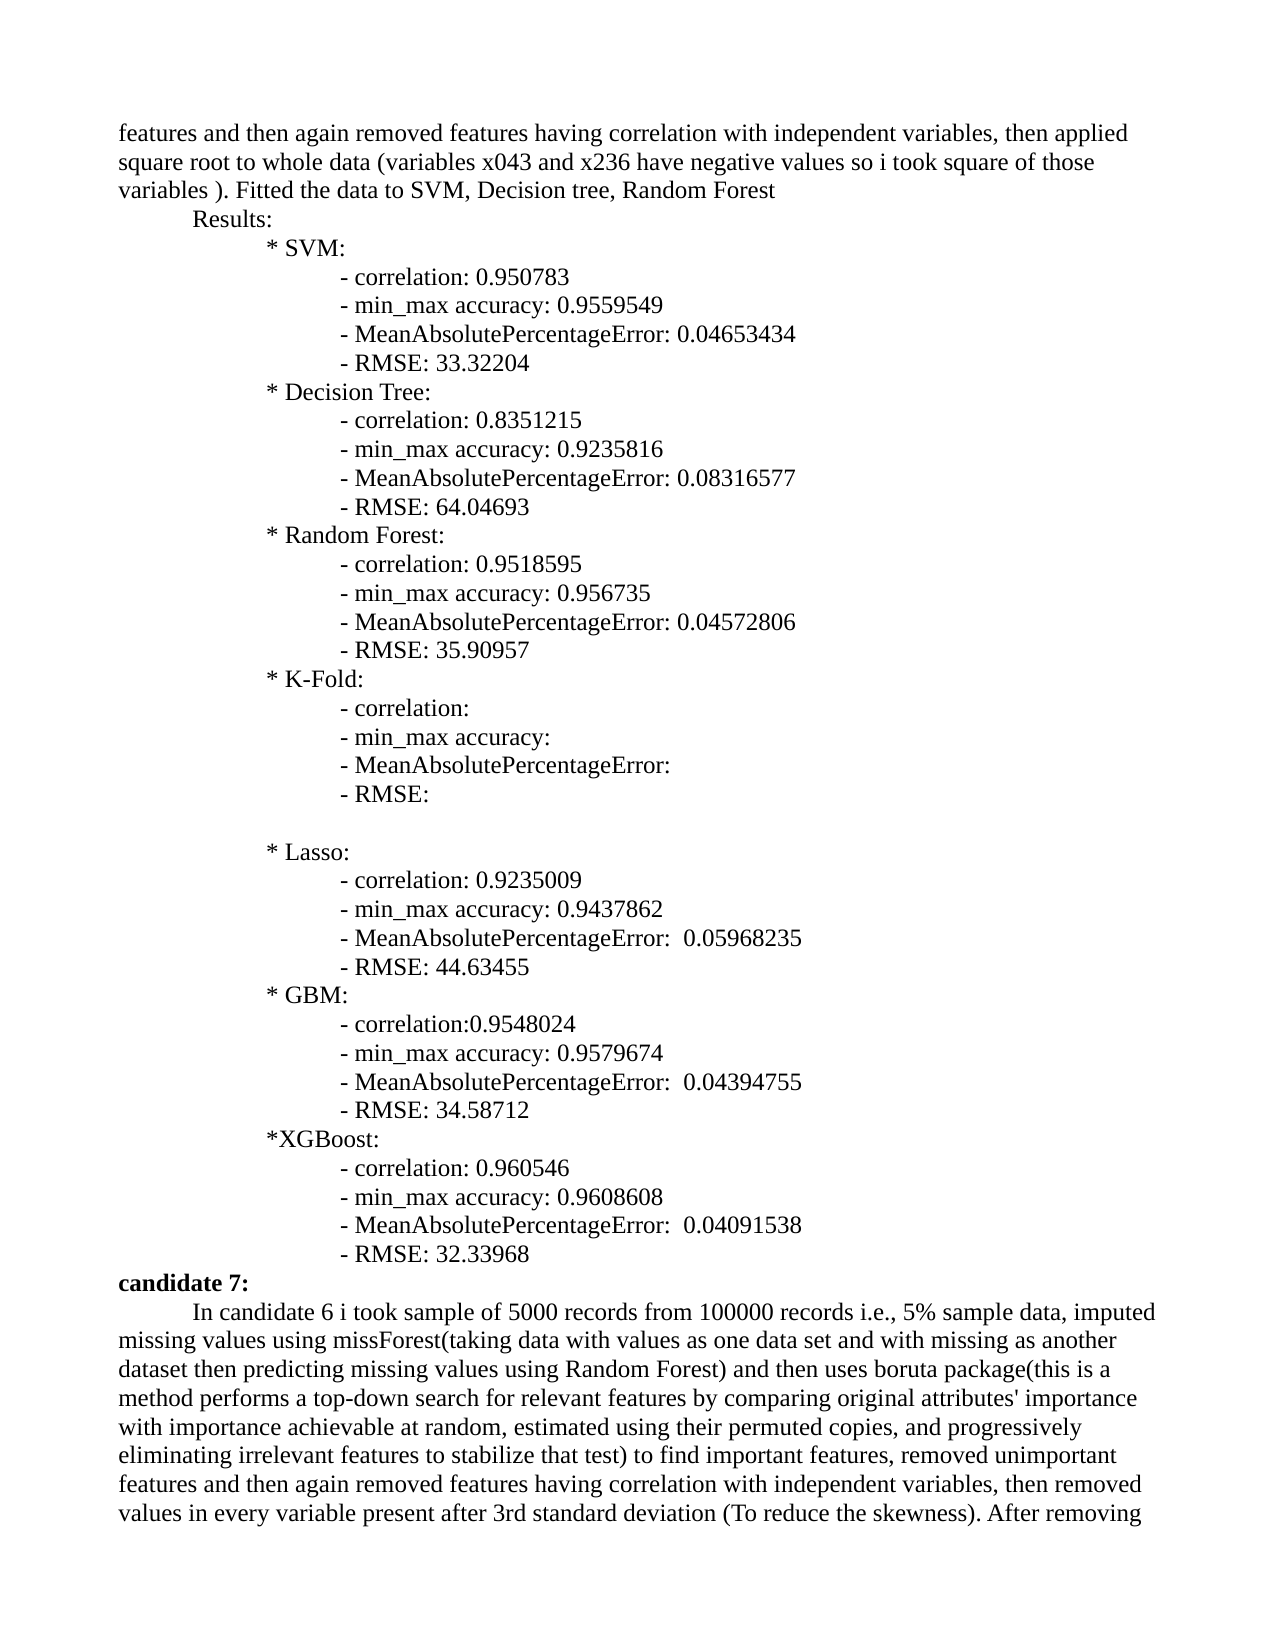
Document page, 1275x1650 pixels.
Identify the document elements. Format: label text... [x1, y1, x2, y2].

text * GBM: [118, 981, 1157, 1009]
text - correlation: 0.960546 - min_max accuracy: 0.9608608 - MeanAbsolutePercentageError: 0.04091538 - RMSE: 32.33968 candidate 7: In candidate 6 i took sample of 5000 records from 100000 records i.e., 5% sample data, imputed missing values using missForest(taking data with values as one data set and with missing as another dataset then predicting missing values using Random Forest) and then uses boruta package(this is a method performs a top-down search for relevant features by comparing original attributes' importance with importance achievable at random, estimated using their permuted copies, and progressively eliminating irrelevant features to stabilize that test) to find important features, removed unimportant features and then again removed features having correlation with independent variables, then removed values in every variable present after 3rd standard deviation (To reduce the skewness). After removing [118, 1153, 1157, 1527]
text - correlation: 0.9235009 - min_max accuracy: 0.9437862 - MeanAbsolutePercentageError: 0.05968235 - RMSE: 44.63455 [118, 866, 1157, 981]
text features and then again removed features having correlation with independent variables, then applied square root to whole data (variables x043 and x236 have negative values so i took square of those variables ). Fitted the data to SVM, Decision tree, Random Forest Results: * SVM: - correlation: 0.950783 - min_max accuracy: 0.9559549 - MeanAbsolutePercentageError: 0.04653434 - RMSE: 33.32204 * Decision Tree: - correlation: 0.8351215 - min_max accuracy: 0.9235816 - MeanAbsolutePercentageError: 0.08316577 - RMSE: 64.04693 * Random Forest: - correlation: 0.9518595 - min_max accuracy: 0.956735 - MeanAbsolutePercentageError: 0.04572806 - RMSE: 35.90957 * K-Fold: - correlation: - min_max accuracy: - MeanAbsolutePercentageError: - RMSE: [118, 118, 1157, 808]
text - correlation:0.9548024 - min_max accuracy: 0.9579674 - MeanAbsolutePercentageError: 0.04394755 - RMSE: 34.58712 [118, 1009, 1157, 1124]
text *XGBoost: [118, 1124, 1157, 1153]
text * Lasso: [118, 808, 1157, 866]
